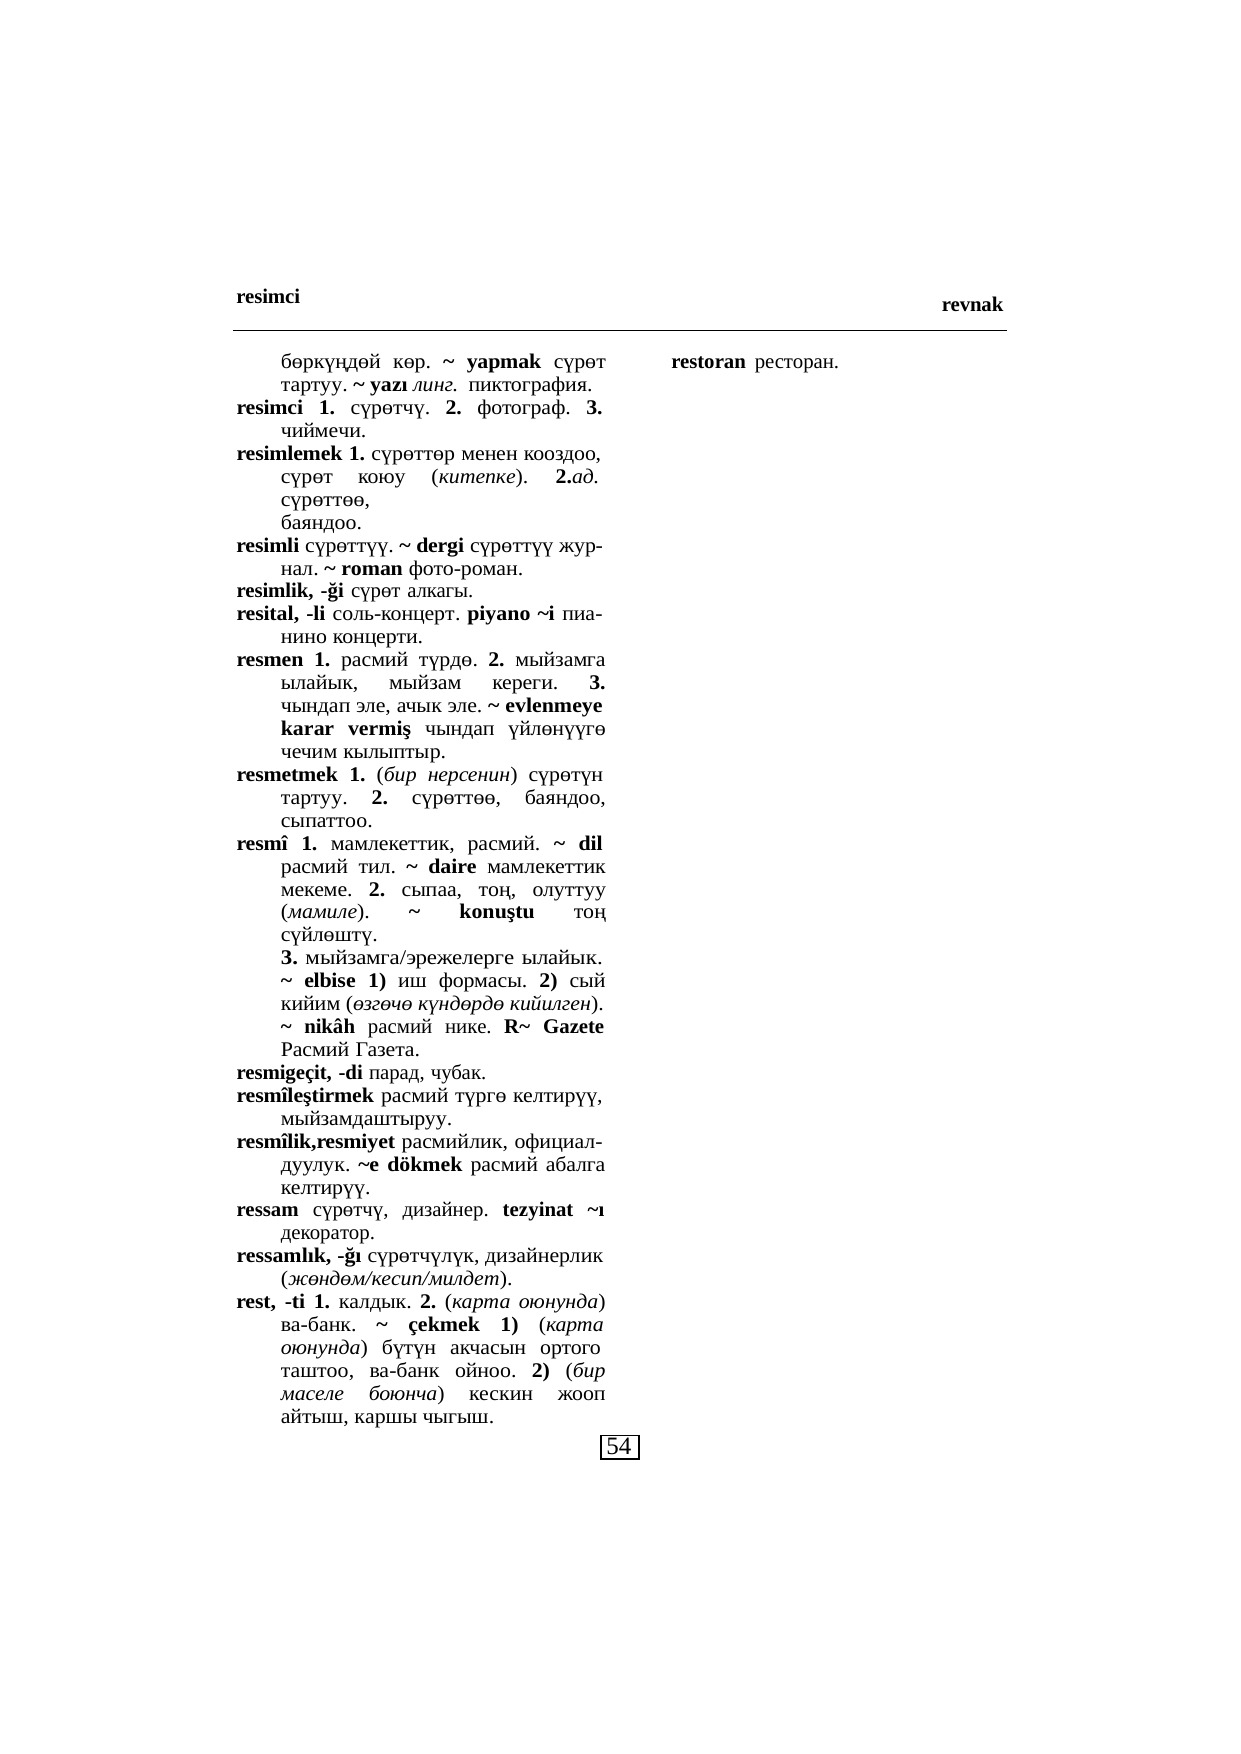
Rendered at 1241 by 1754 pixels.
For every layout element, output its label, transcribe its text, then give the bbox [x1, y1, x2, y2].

text бөркүңдөй көр. ~ yapmak сүрөт тартуу. ~ yazı линг. пиктография. [281, 350, 606, 396]
text декоратор. [281, 1221, 381, 1244]
text расмий тил. ~ daire мамлекеттик мекеме. 2. сыпаа, тоң, олуттуу (мамиле). ~ konuştu тоң сүйлөштү. [281, 855, 606, 946]
text resital, -li соль-концерт. piyano ~i пиа- нино концерти. [236, 602, 606, 648]
text таштоо, ва-банк ойноо. 2) (бир маселе боюнча) кескин жооп айтыш, каршы чыгыш. [281, 1359, 606, 1428]
text resmîleştirmek расмий түргө келтирүү, мыйзамдаштыруу. [236, 1084, 606, 1130]
text resimlemek 1. сүрөттөр менен кооздоо, сүрөт коюу (китепке). 2.ад. [236, 442, 606, 488]
text дуулук. ~e dökmek расмий абалга келтирүү. [281, 1153, 606, 1199]
text ressamlık, -ğı сүрөтчүлүк, дизайнерлик [236, 1244, 606, 1267]
text ~ elbise 1) иш формасы. 2) сый кийим (өзгөчө күндөрдө кийилген). [281, 969, 606, 1015]
text resmen 1. расмий түрдө. 2. мыйзамга ылайык, мыйзам кереги. 3. чындап эле, ачык эле. ~ evlenmeye [236, 648, 606, 717]
text ressam сүрөтчү, дизайнер. tezyinat ~ı [236, 1199, 606, 1221]
text тартуу. 2. сүрөттөө, баяндоо, сыпаттоо. [281, 786, 606, 832]
text чиймечи. [281, 419, 367, 442]
text resimci 1. сүрөтчү. 2. фотограф. 3. [236, 396, 606, 419]
text resmîlik,resmiyet расмийлик, официал- [236, 1130, 606, 1153]
text resmetmek 1. (бир нерсенин) сүрөтүн [236, 763, 606, 786]
text 3. мыйзамга/эрежелерге ылайык. [281, 946, 606, 969]
text revnak [942, 292, 1065, 316]
text resimlik, -ği сүрөт алкагы. [236, 579, 606, 602]
text resmî 1. мамлекеттик, расмий. ~ dil [236, 832, 606, 855]
text resmigeçit, -di парад, чубак. [236, 1061, 606, 1084]
text (жөндөм/кесип/милдет). [281, 1267, 519, 1290]
text сүрөттөө, баяндоо. [281, 488, 455, 534]
text karar vermiş чындап үйлөнүүгө чечим кылыптыр. [281, 717, 606, 763]
text ~ nikâh расмий нике. R~ Gazete [281, 1015, 606, 1038]
text resimci [236, 284, 301, 308]
text restoran ресторан. [671, 350, 1065, 373]
text resimli сүрөттүү. ~ dergi сүрөттүү жур- нал. ~ roman фото-роман. [236, 534, 605, 579]
text Расмий Газета. [281, 1038, 422, 1061]
text rest, -ti 1. калдык. 2. (карта оюнунда) ва-банк. ~ çekmek 1) (карта оюнунда) бүтүн акчасын ортого [236, 1290, 606, 1359]
